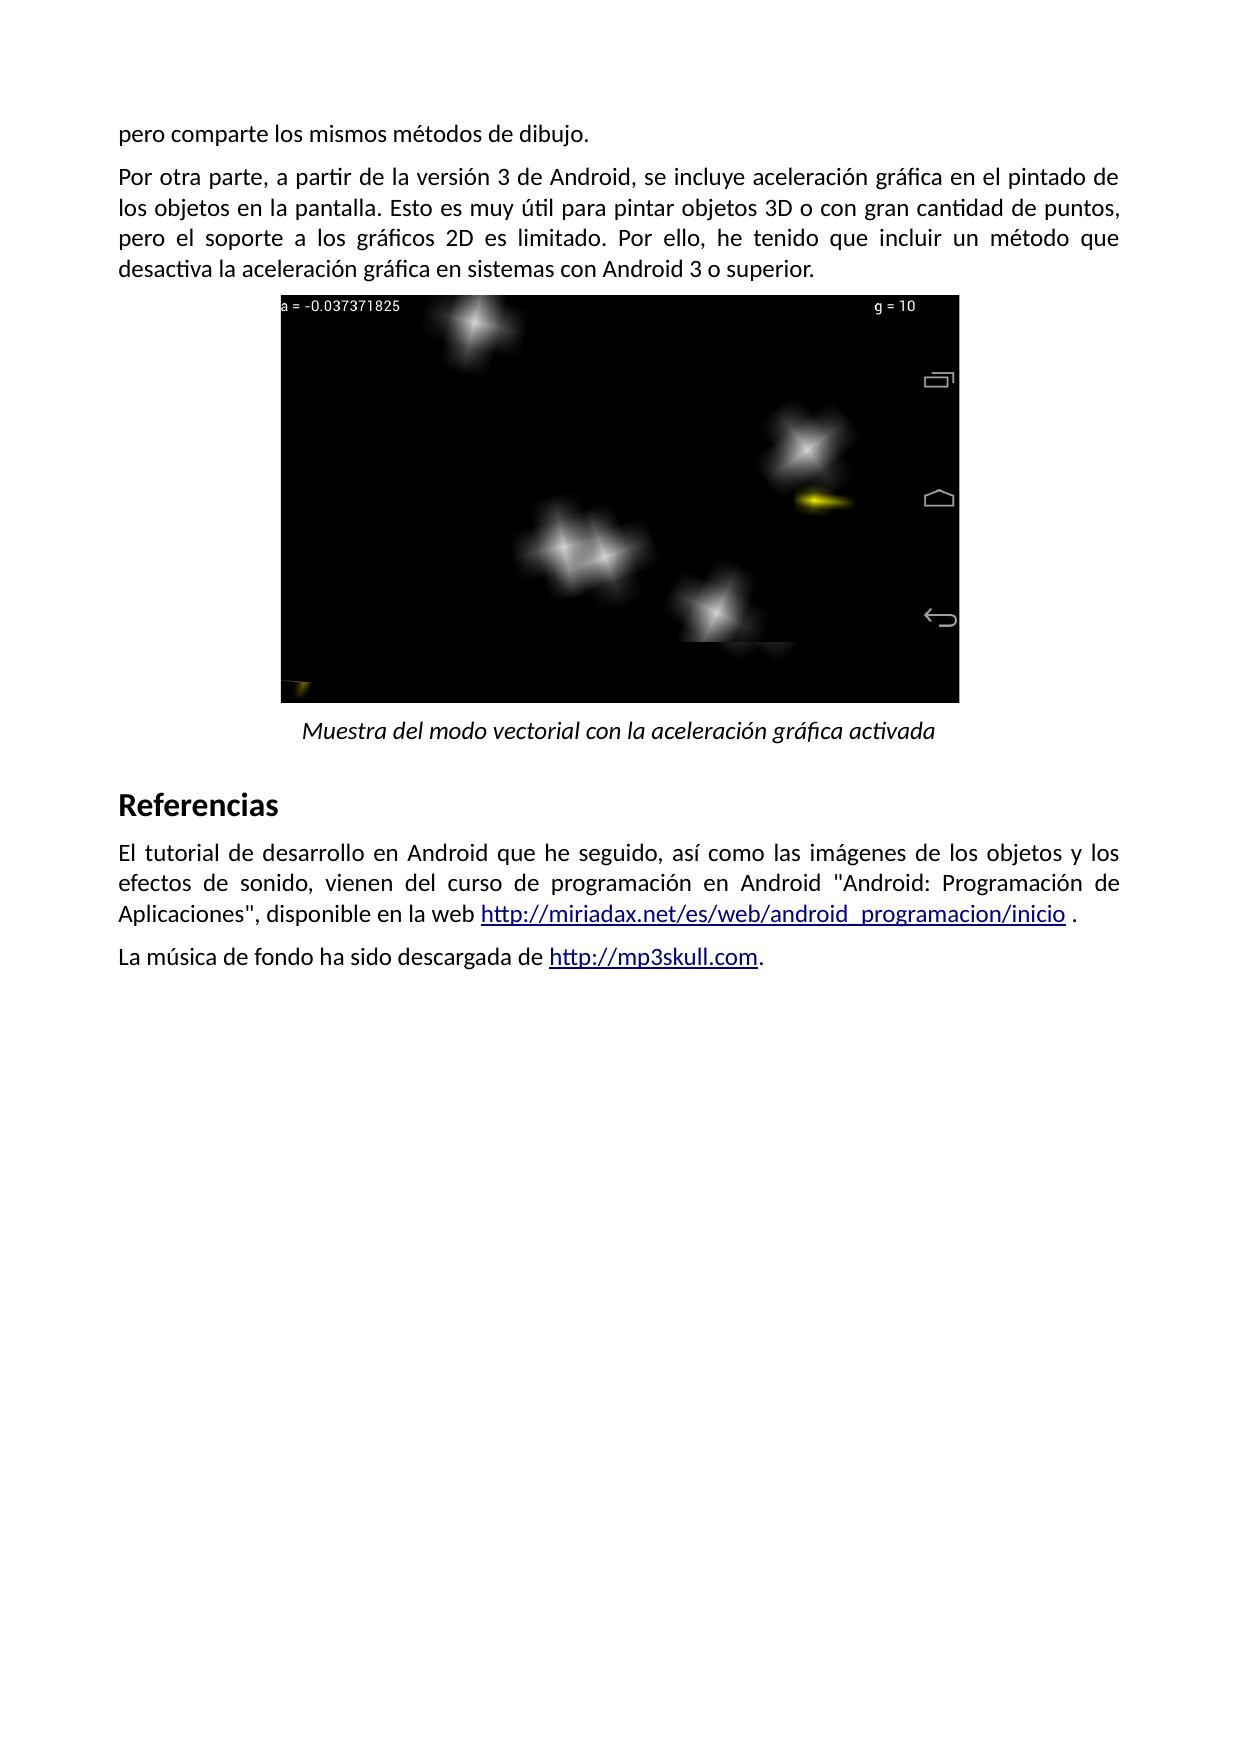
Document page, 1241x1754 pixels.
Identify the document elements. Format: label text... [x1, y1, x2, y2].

text pero comparte los mismos métodos de dibujo. [118, 118, 1122, 149]
text Por otra parte, a partir de la versión 3 de Android, se incluye aceleración gráfica en el pintado de los objetos en la pantalla. Esto es muy útil para pintar objetos 3D o con gran cantidad de puntos, pero el soporte a los gráficos 2D es limitado. Por ello, he tenido que incluir un método que desactiva la aceleración gráfica en sistemas con Android 3 o superior. [118, 161, 1122, 283]
picture [280, 295, 960, 703]
text Muestra del modo vectorial con la aceleración gráfica activada [118, 715, 1122, 746]
subtitle Referencias [118, 783, 1122, 824]
text La música de fondo ha sido descargada de http://mp3skull.com. [118, 941, 1122, 971]
text El tutorial de desarrollo en Android que he seguido, así como las imágenes de los objetos y los efectos de sonido, vienen del curso de programación en Android "Android: Programación de Aplicaciones", disponible en la web http://miriadax.net/es/web/android_programacion/inicio . [118, 837, 1122, 928]
